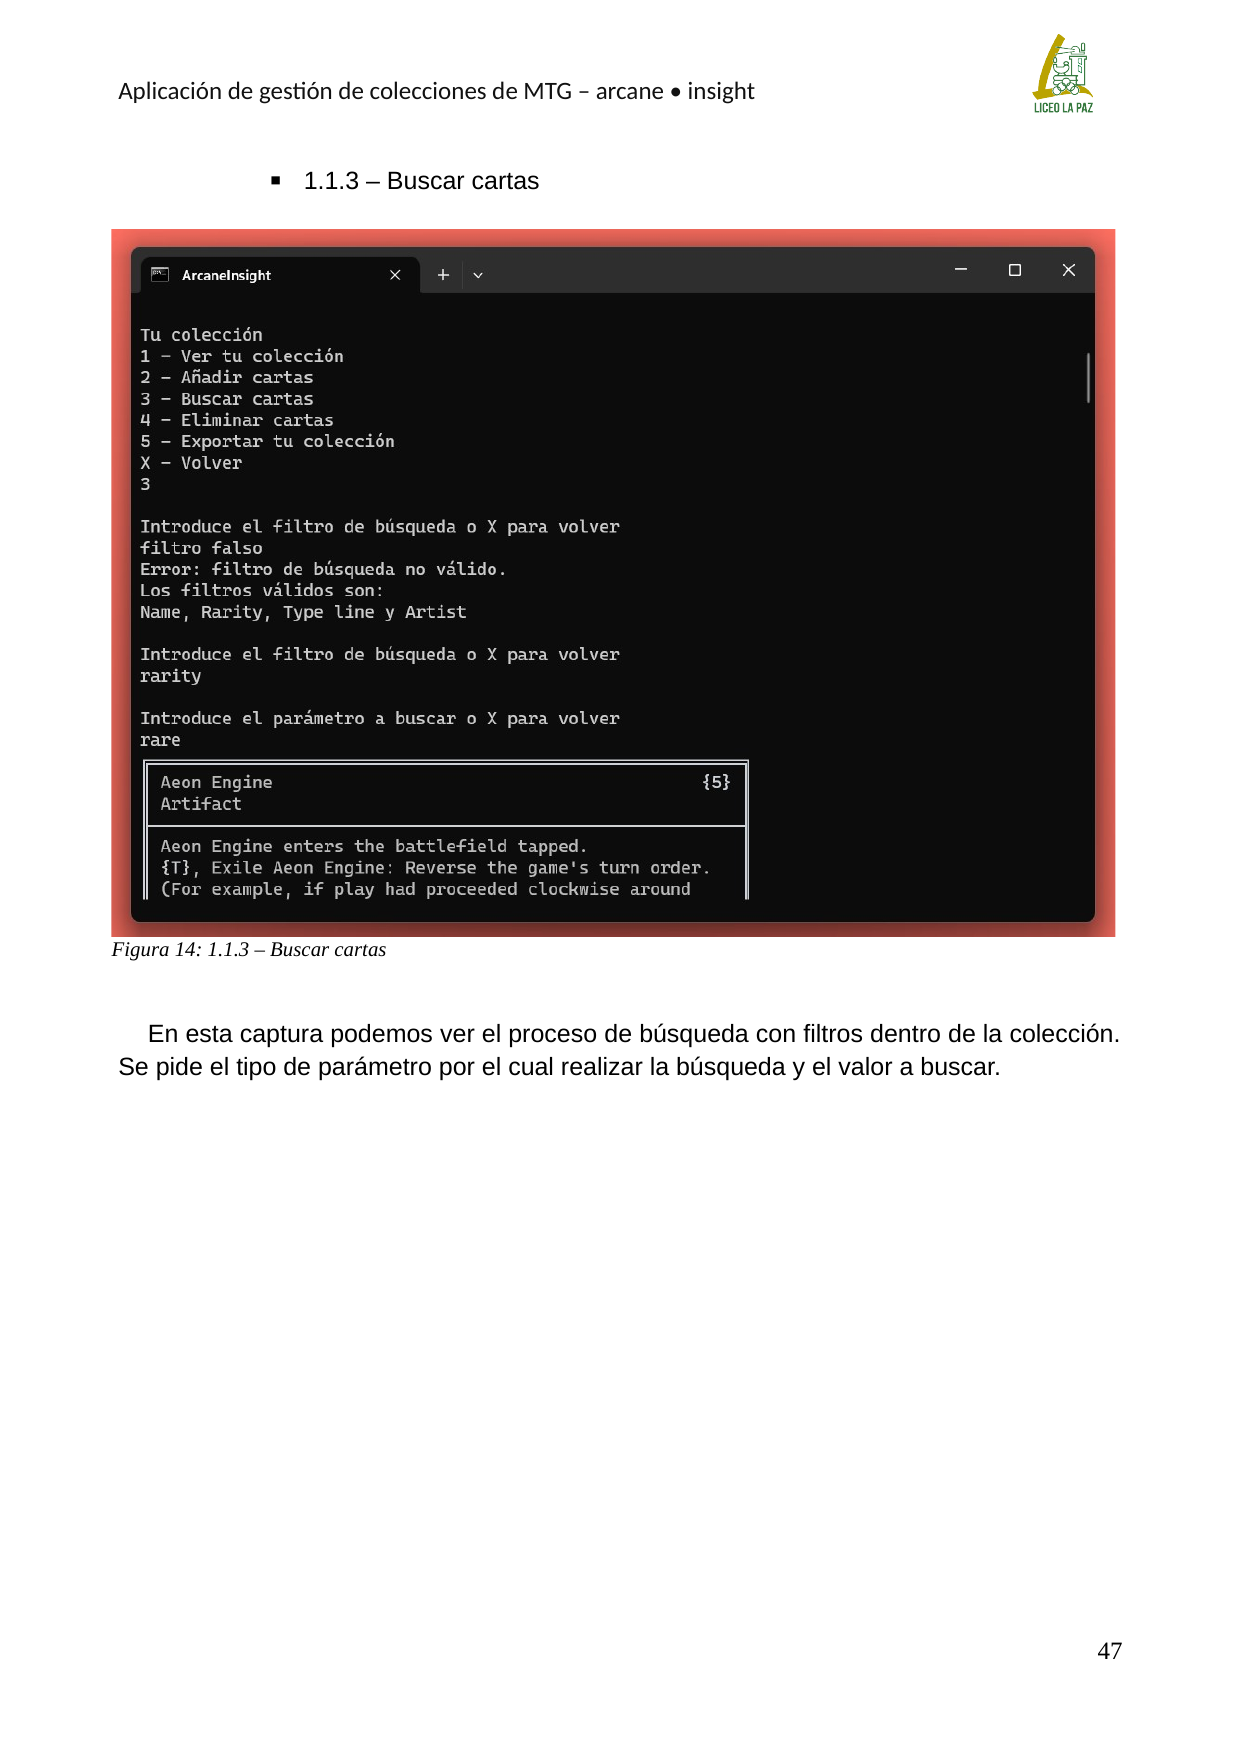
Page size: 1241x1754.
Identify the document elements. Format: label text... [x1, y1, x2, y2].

text Figura 14: 1.1.3 – Buscar cartas [111, 937, 1115, 961]
list 1.1.3 – Buscar cartas [266, 166, 1122, 194]
text En esta captura podemos ver el proceso de búsqueda con filtros dentro de la colección. Se pide el tipo de parámetro por el cual realizar la búsqueda y el valor a buscar. [118, 1018, 1122, 1080]
picture [111, 229, 1116, 937]
picture [1025, 26, 1100, 121]
